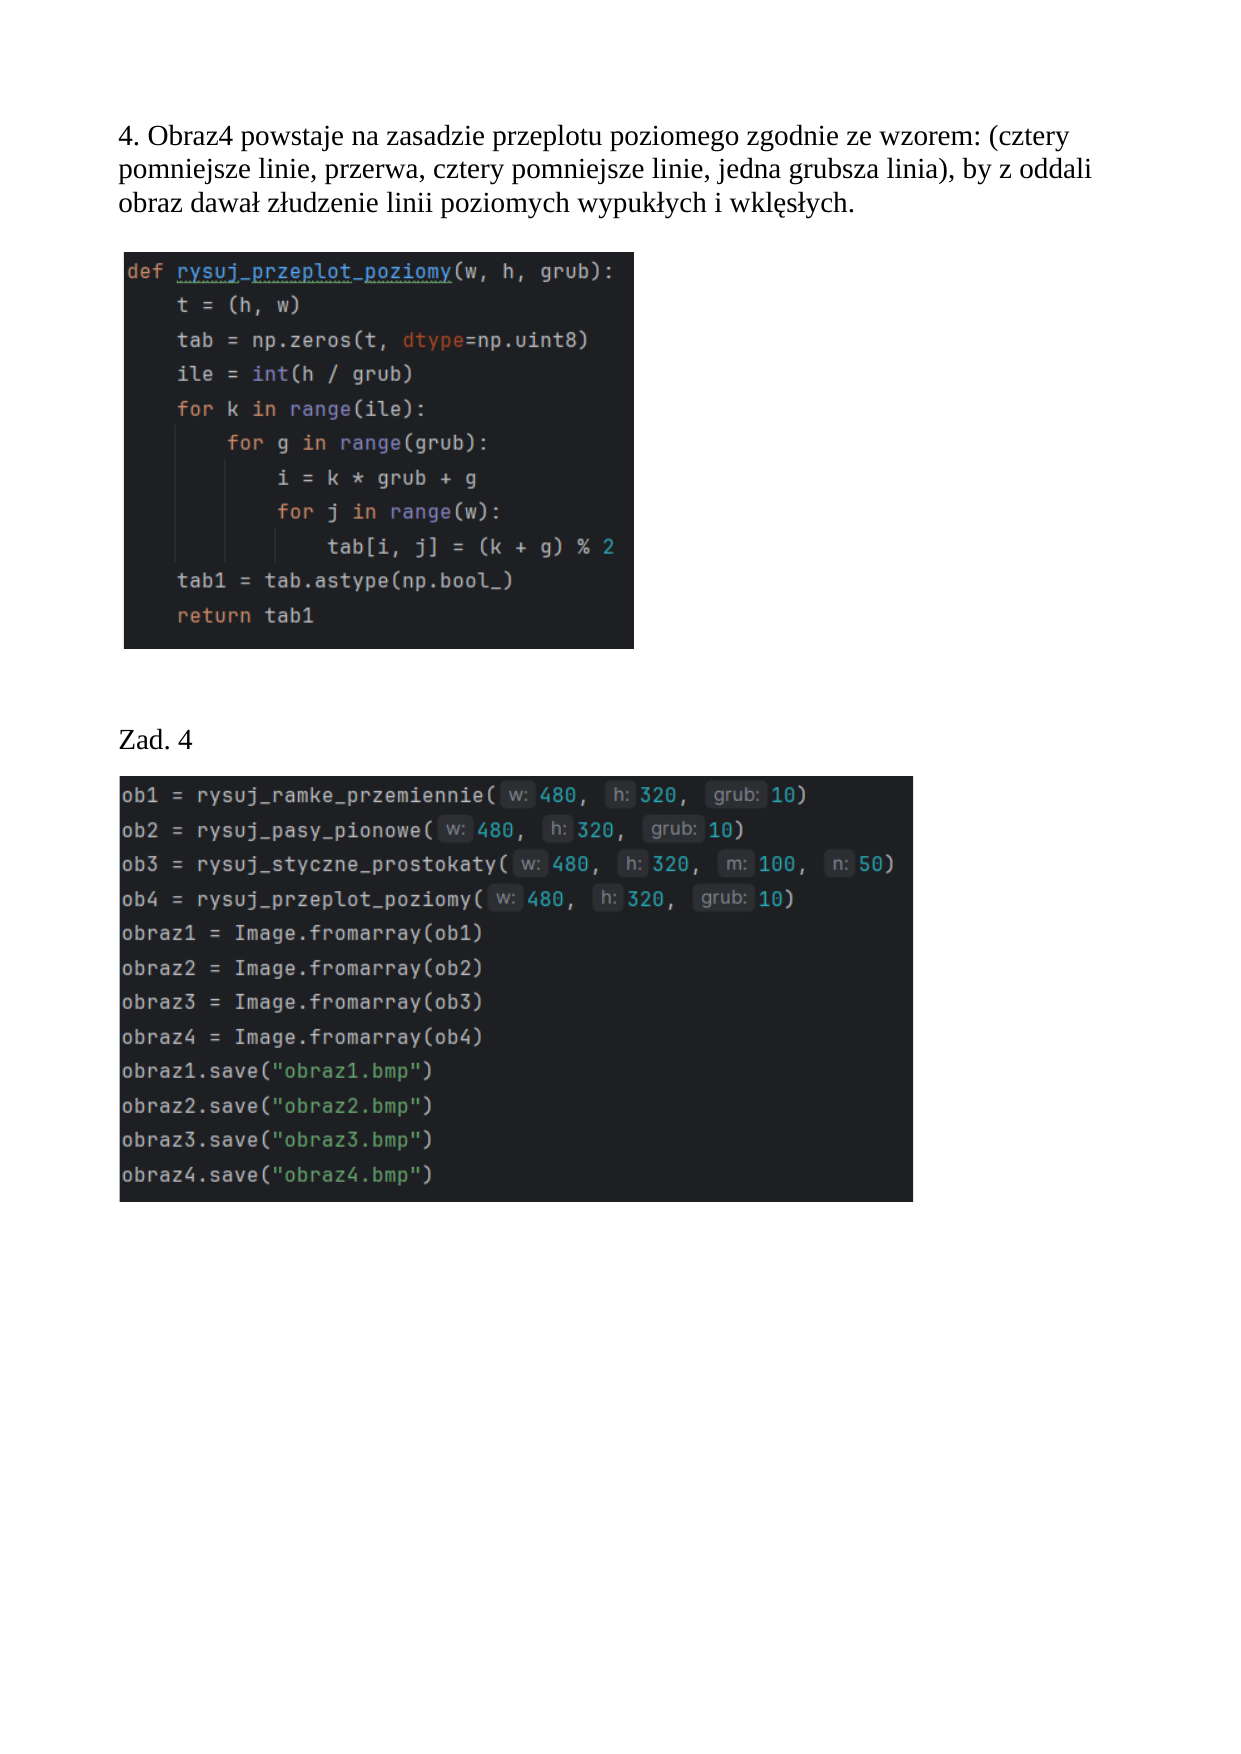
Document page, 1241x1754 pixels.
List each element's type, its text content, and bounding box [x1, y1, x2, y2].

picture [119, 776, 914, 1202]
text 4. Obraz4 powstaje na zasadzie przeplotu poziomego zgodnie ze wzorem: (cztery pomniejsze linie, przerwa, cztery pomniejsze linie, jedna grubsza linia), by z oddali obraz dawał złudzenie linii poziomych wypukłych i wklęsłych. [118, 118, 1122, 219]
text Zad. 4 [118, 722, 1122, 755]
picture [123, 252, 634, 649]
